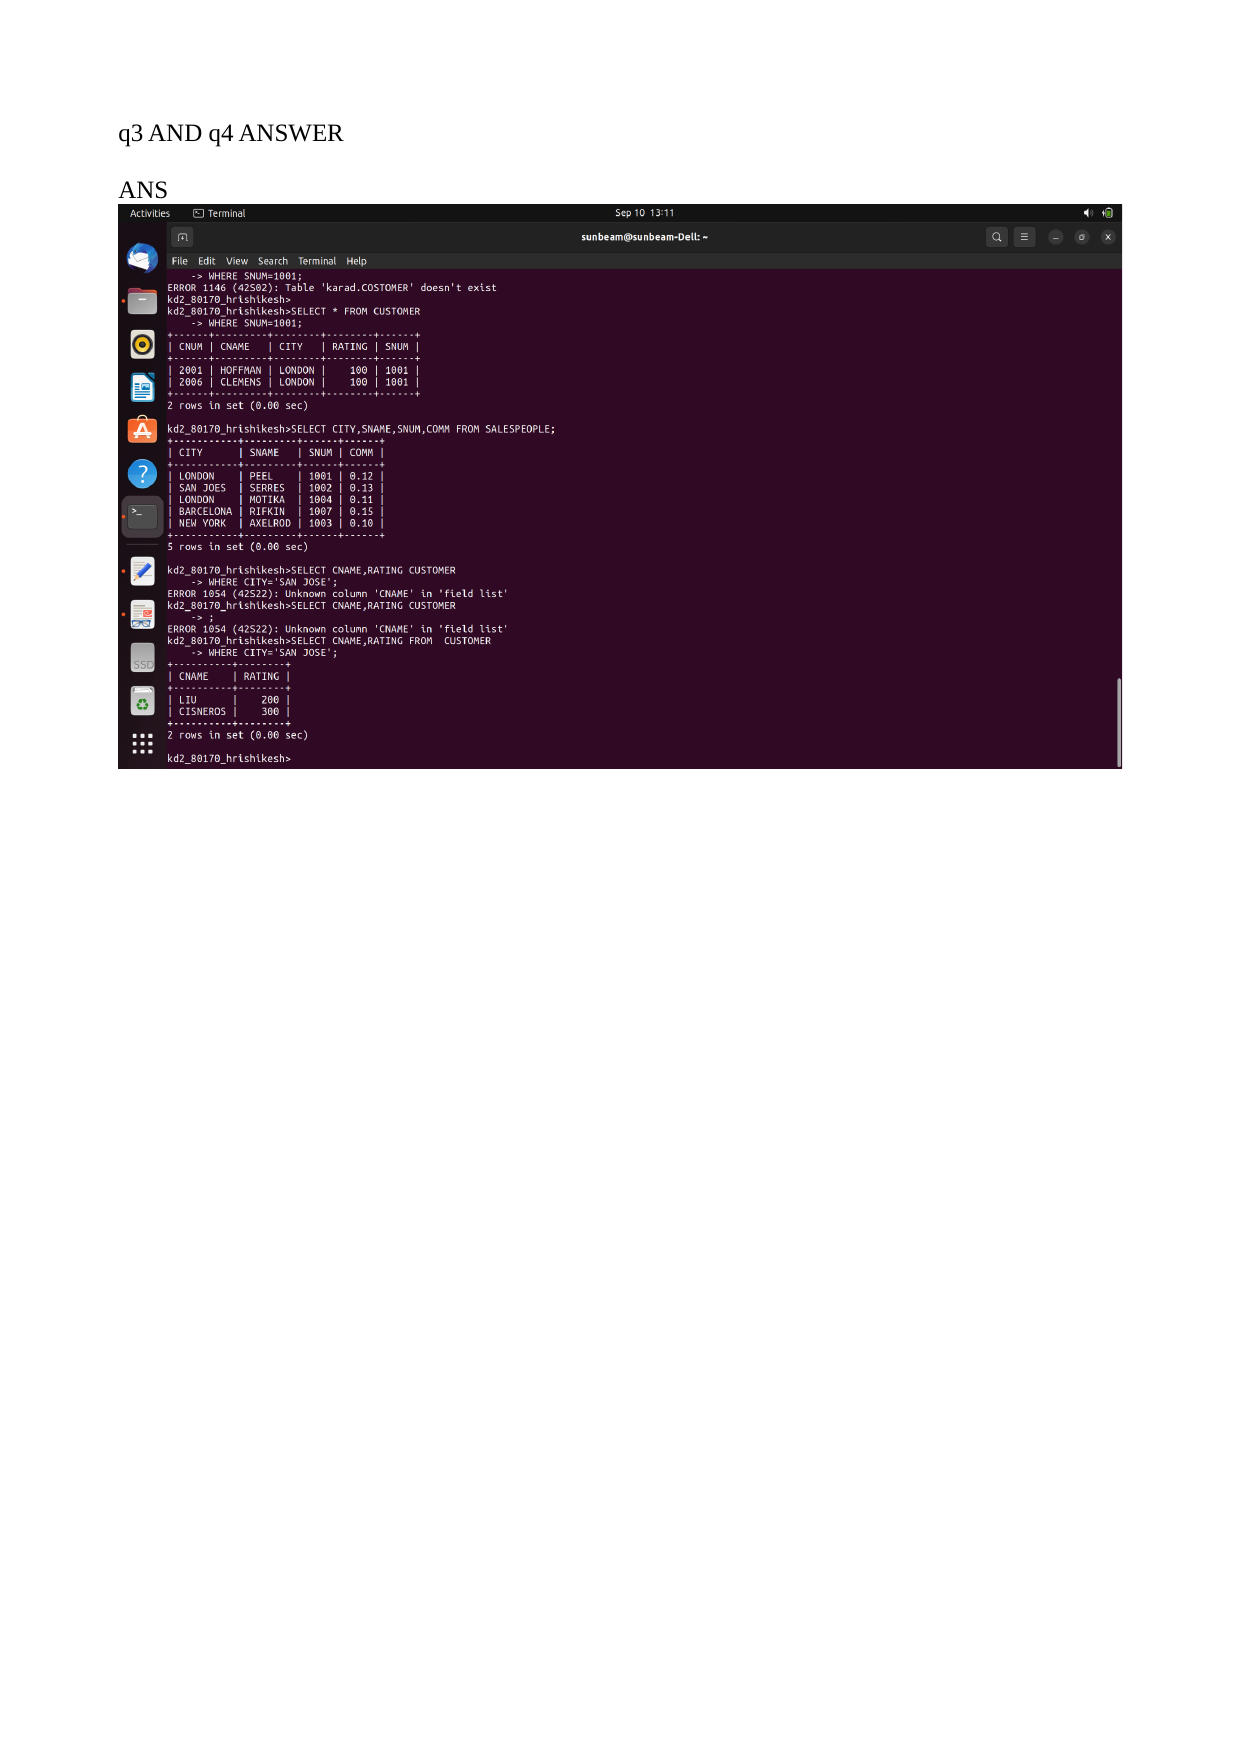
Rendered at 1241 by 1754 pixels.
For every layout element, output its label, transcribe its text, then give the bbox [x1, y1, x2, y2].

text q3 AND q4 ANSWER [118, 118, 1122, 147]
text ANS [118, 176, 1122, 204]
picture [118, 204, 1123, 769]
